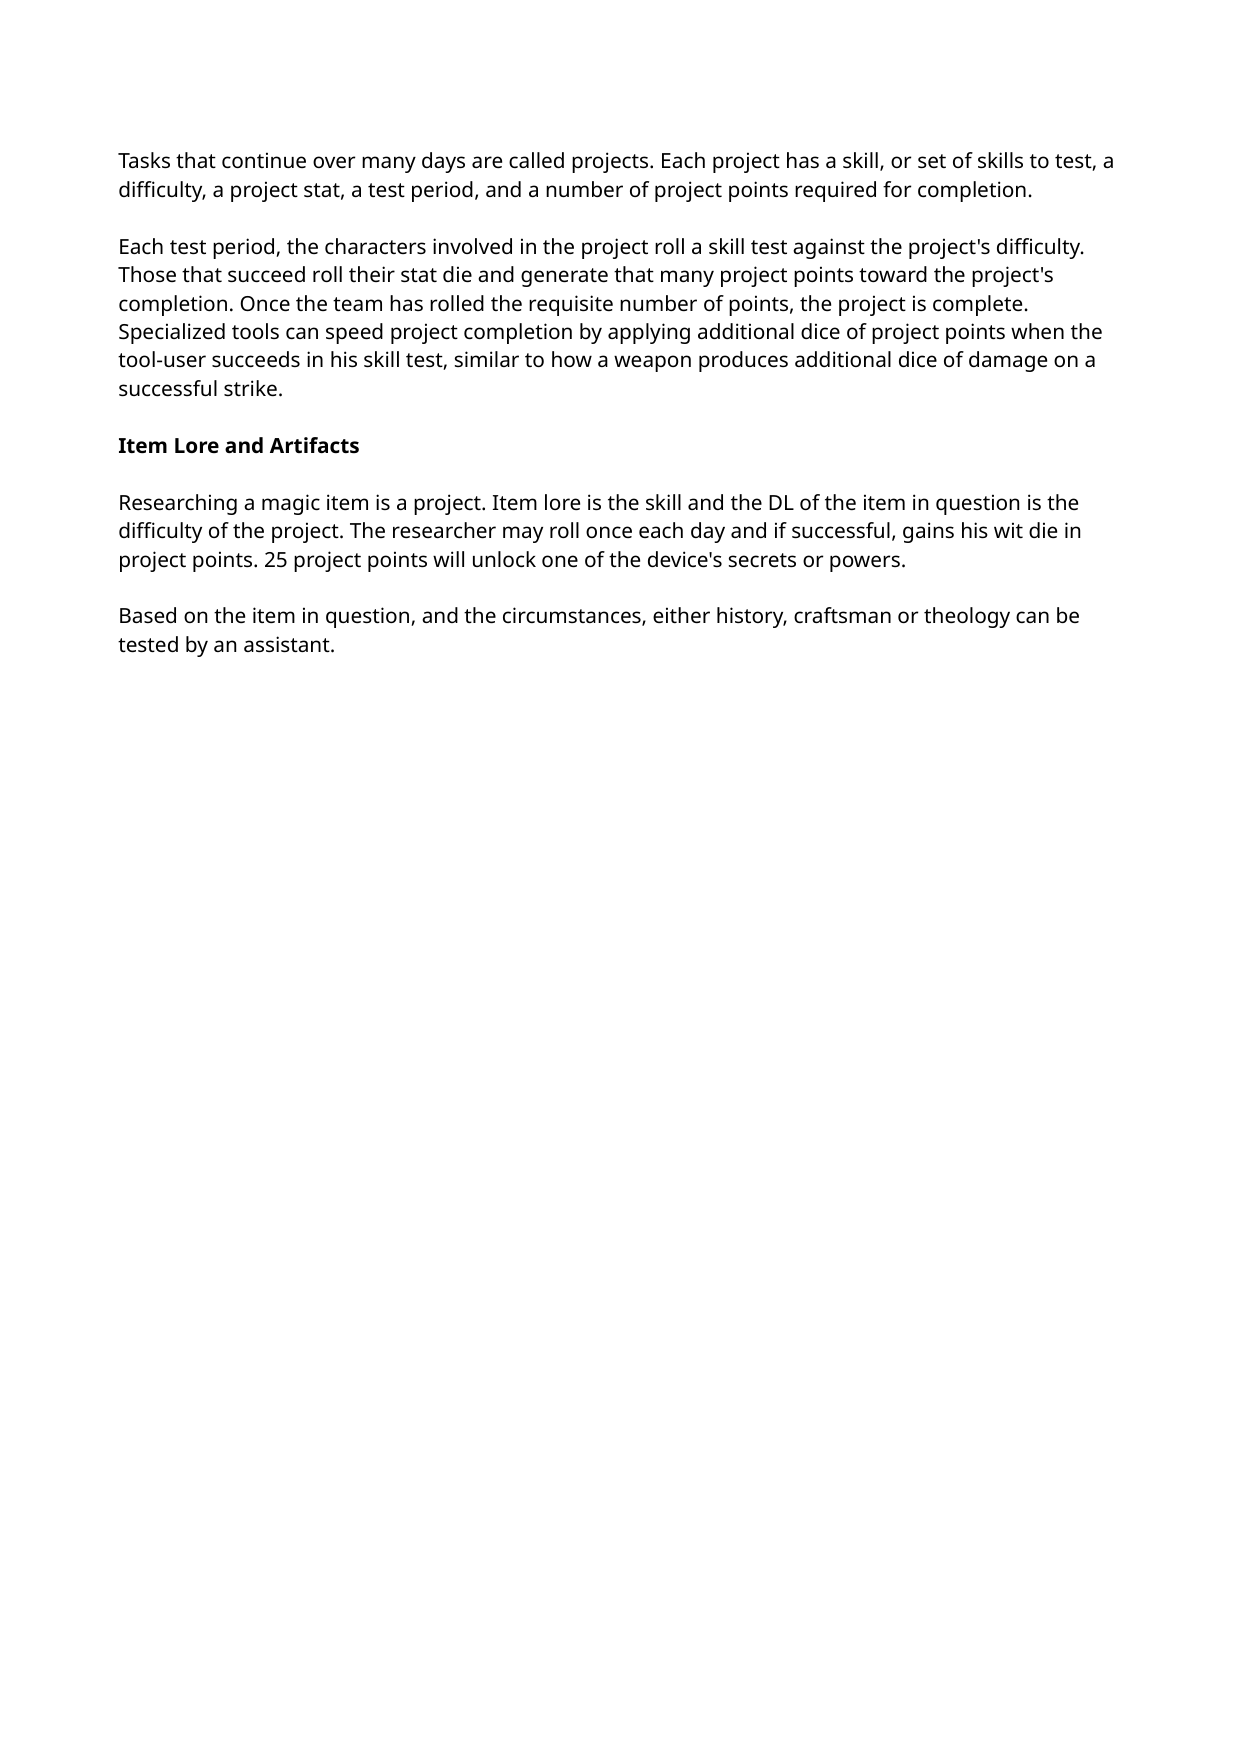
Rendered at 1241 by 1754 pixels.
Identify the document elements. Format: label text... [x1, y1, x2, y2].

text Based on the item in question, and the circumstances, either history, craftsman or theology can be tested by an assistant. [118, 602, 1122, 658]
text Each test period, the characters involved in the project roll a skill test against the project's difficulty. Those that succeed roll their stat die and generate that many project points toward the project's completion. Once the team has rolled the requisite number of points, the project is complete. Specialized tools can speed project completion by applying additional dice of project points when the tool-user succeeds in his skill test, similar to how a weapon produces additional dice of damage on a successful strike. [118, 232, 1122, 402]
text Item Lore and Artifacts [118, 431, 1122, 459]
text Tasks that continue over many days are called projects. Each project has a skill, or set of skills to test, a difficulty, a project stat, a test period, and a number of project points required for completion. [118, 147, 1122, 203]
text Researching a magic item is a project. Item lore is the skill and the DL of the item in question is the difficulty of the project. The researcher may roll once each day and if successful, gains his wit die in project points. 25 project points will unlock one of the device's secrets or powers. [118, 488, 1122, 573]
